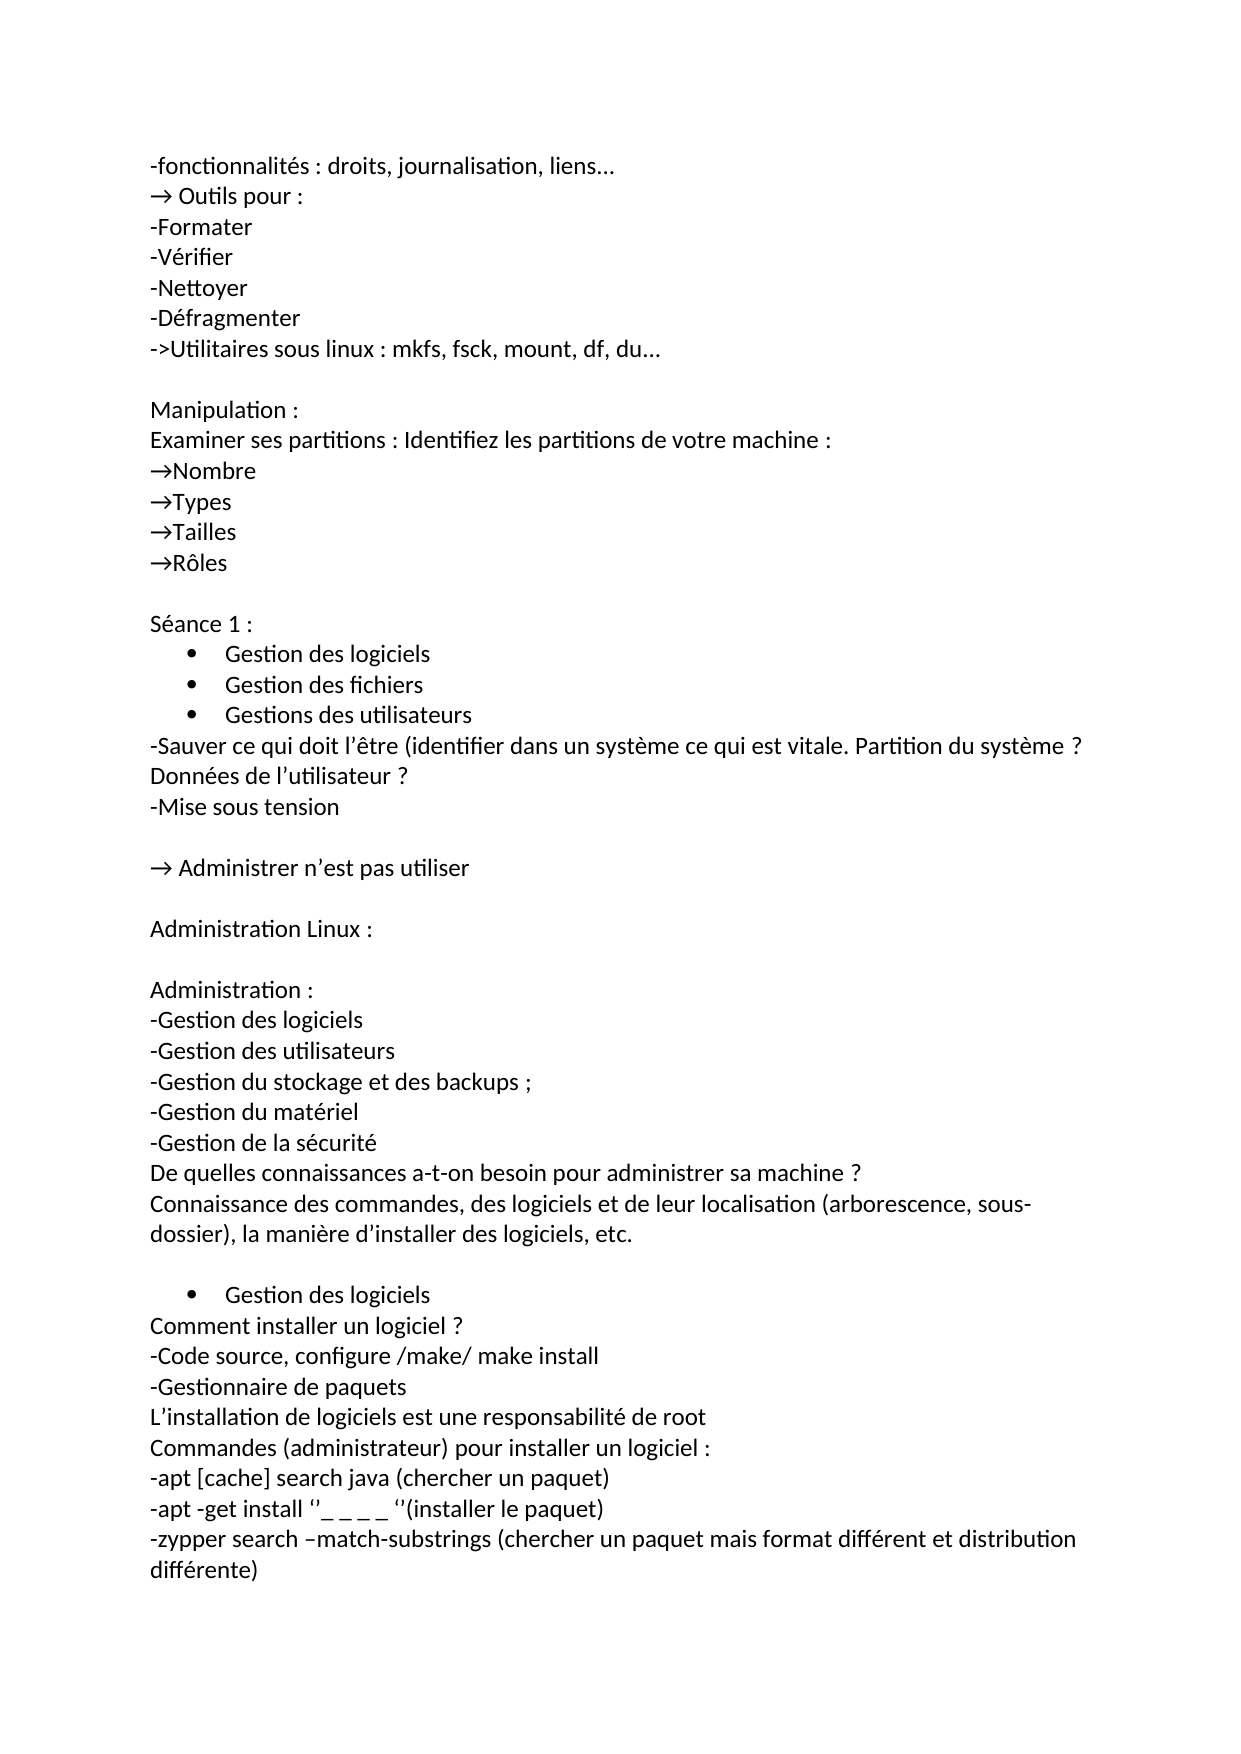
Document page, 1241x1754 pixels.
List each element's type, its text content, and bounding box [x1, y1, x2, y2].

text -apt [cache] search java (chercher un paquet) [150, 1462, 1090, 1493]
text →Tailles [150, 516, 1090, 547]
list Gestion des logiciels [187, 638, 1090, 669]
text → Outils pour : [150, 181, 1090, 211]
text -Gestion du matériel [150, 1096, 1090, 1127]
text -Gestion de la sécurité [150, 1127, 1090, 1157]
text -Gestionnaire de paquets [150, 1371, 1090, 1401]
text -Gestion des logiciels [150, 1004, 1090, 1035]
text Examiner ses partitions : Identifiez les partitions de votre machine : [150, 425, 1090, 455]
text Comment installer un logiciel ? [150, 1310, 1090, 1340]
text Administration : [150, 974, 1090, 1004]
text -Vérifier [150, 242, 1090, 272]
text Commandes (administrateur) pour installer un logiciel : [150, 1432, 1090, 1462]
text -zypper search –match-substrings (chercher un paquet mais format différent et distribution différente) [150, 1523, 1090, 1584]
text -Mise sous tension [150, 791, 1090, 821]
text →Types [150, 486, 1090, 516]
text -Défragmenter [150, 303, 1090, 333]
text →Nombre [150, 455, 1090, 486]
text -Code source, configure /make/ make install [150, 1340, 1090, 1371]
list Gestion des logiciels [187, 1279, 1090, 1310]
text Manipulation : [150, 394, 1090, 425]
text De quelles connaissances a-t-on besoin pour administrer sa machine ? [150, 1157, 1090, 1188]
text → Administrer n’est pas utiliser [150, 852, 1090, 882]
text Connaissance des commandes, des logiciels et de leur localisation (arborescence, sous-dossier), la manière d’installer des logiciels, etc. [150, 1188, 1090, 1249]
text -Gestion du stockage et des backups ; [150, 1066, 1090, 1096]
text -apt -get install ‘’_ _ _ _ ‘’(installer le paquet) [150, 1493, 1090, 1523]
text -Sauver ce qui doit l’être (identifier dans un système ce qui est vitale. Partition du système ? Données de l’utilisateur ? [150, 730, 1090, 791]
text L’installation de logiciels est une responsabilité de root [150, 1401, 1090, 1432]
text ->Utilitaires sous linux : mkfs, fsck, mount, df, du... [150, 333, 1090, 364]
text -Gestion des utilisateurs [150, 1035, 1090, 1066]
text →Rôles [150, 547, 1090, 577]
text Séance 1 : [150, 608, 1090, 638]
text -Nettoyer [150, 272, 1090, 303]
list Gestion des fichiers [187, 669, 1090, 699]
text -fonctionnalités : droits, journalisation, liens... [150, 150, 1090, 181]
text -Formater [150, 211, 1090, 242]
text Administration Linux : [150, 913, 1090, 943]
list Gestions des utilisateurs [187, 699, 1090, 730]
